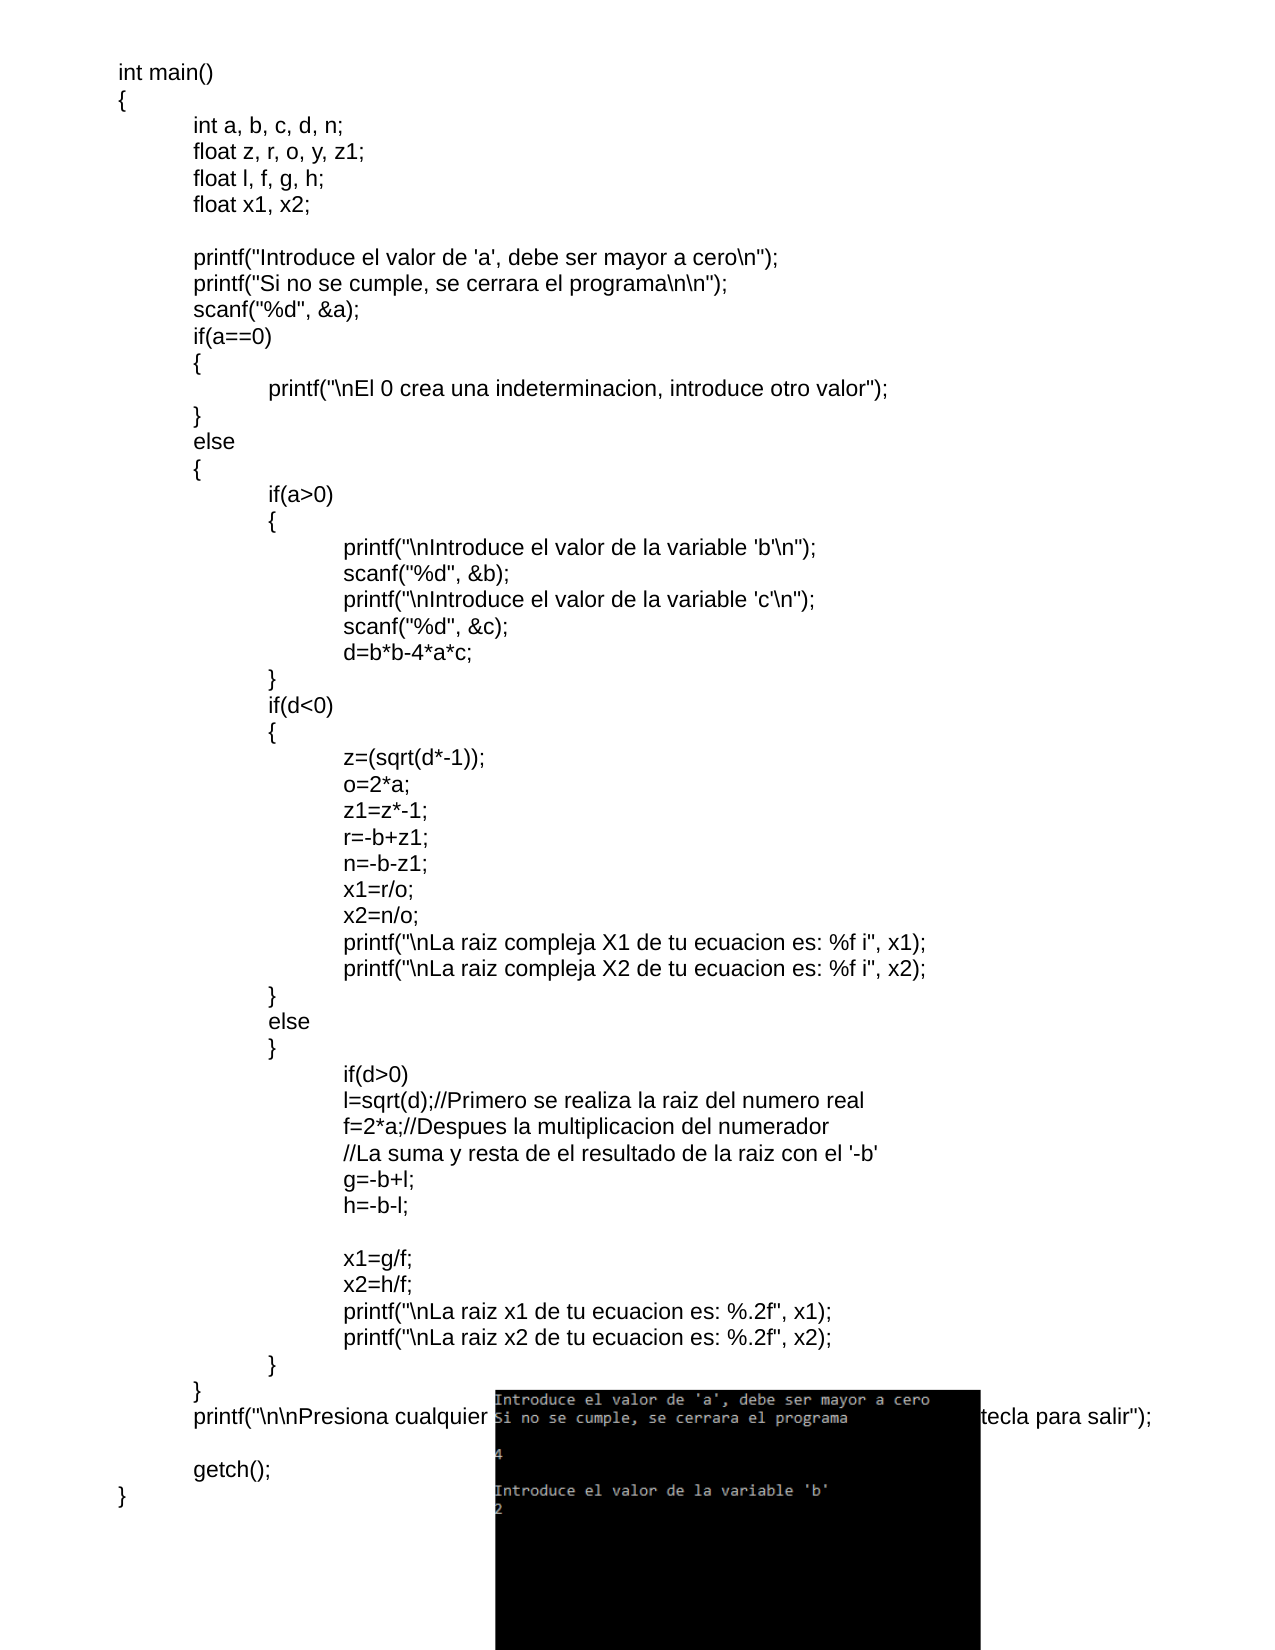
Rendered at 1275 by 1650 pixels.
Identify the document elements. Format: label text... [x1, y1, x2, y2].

text { [118, 507, 1205, 533]
text [981, 1482, 1205, 1509]
text if(d>0) [118, 1061, 1205, 1087]
text getch(); [118, 1456, 495, 1482]
text scanf("%d", &b); [118, 560, 1205, 586]
text int a, b, c, d, n; [118, 112, 1205, 138]
text } [118, 982, 1205, 1008]
text printf("\nIntroduce el valor de la variable 'b'\n"); [118, 533, 1205, 560]
text o=2*a; [118, 771, 1205, 797]
text x2=h/f; [118, 1271, 1205, 1298]
text if(d<0) [118, 692, 1205, 718]
text float x1, x2; [118, 191, 1205, 217]
text x1=r/o; [118, 876, 1205, 902]
text //La suma y resta de el resultado de la raiz con el '-b' [118, 1140, 1205, 1166]
text scanf("%d", &a); [118, 296, 1205, 323]
text printf("\nEl 0 crea una indeterminacion, introduce otro valor"); [118, 375, 1205, 402]
text } [118, 1351, 1205, 1377]
text { [118, 349, 1205, 375]
text { [118, 718, 1205, 744]
text x1=g/f; [118, 1245, 1205, 1271]
text f=2*a;//Despues la multiplicacion del numerador [118, 1113, 1205, 1140]
text l=sqrt(d);//Primero se realiza la raiz del numero real [118, 1087, 1205, 1113]
text if(a>0) [118, 481, 1205, 507]
text scanf("%d", &c); [118, 613, 1205, 639]
text else [118, 1008, 1205, 1034]
text n=-b-z1; [118, 850, 1205, 876]
text printf("\nLa raiz compleja X1 de tu ecuacion es: %f i", x1); [118, 929, 1205, 955]
text printf("\nLa raiz x2 de tu ecuacion es: %.2f", x2); [118, 1324, 1205, 1351]
text printf("\nIntroduce el valor de la variable 'c'\n"); [118, 586, 1205, 613]
text printf("Si no se cumple, se cerrara el programa\n\n"); [118, 270, 1205, 296]
text tecla para salir"); [981, 1403, 1205, 1429]
text float z, r, o, y, z1; [118, 138, 1205, 164]
text { [118, 86, 1205, 112]
text } [118, 1034, 1205, 1061]
text r=-b+z1; [118, 823, 1205, 850]
text printf("\n\nPresiona cualquier [118, 1403, 495, 1429]
text if(a==0) [118, 323, 1205, 349]
text g=-b+l; [118, 1166, 1205, 1192]
text } [118, 665, 1205, 692]
text x2=n/o; [118, 902, 1205, 929]
text printf("Introduce el valor de 'a', debe ser mayor a cero\n"); [118, 244, 1205, 270]
text d=b*b-4*a*c; [118, 639, 1205, 665]
text z1=z*-1; [118, 797, 1205, 823]
text } [118, 1377, 1205, 1403]
text } [118, 1482, 495, 1509]
text printf("\nLa raiz x1 de tu ecuacion es: %.2f", x1); [118, 1298, 1205, 1324]
text h=-b-l; [118, 1192, 1205, 1219]
text { [118, 454, 1205, 481]
text } [118, 402, 1205, 428]
text float l, f, g, h; [118, 164, 1205, 191]
text [981, 1456, 1205, 1482]
text printf("\nLa raiz compleja X2 de tu ecuacion es: %f i", x2); [118, 955, 1205, 982]
text z=(sqrt(d*-1)); [118, 744, 1205, 771]
text int main() [118, 59, 1205, 86]
text else [118, 428, 1205, 454]
